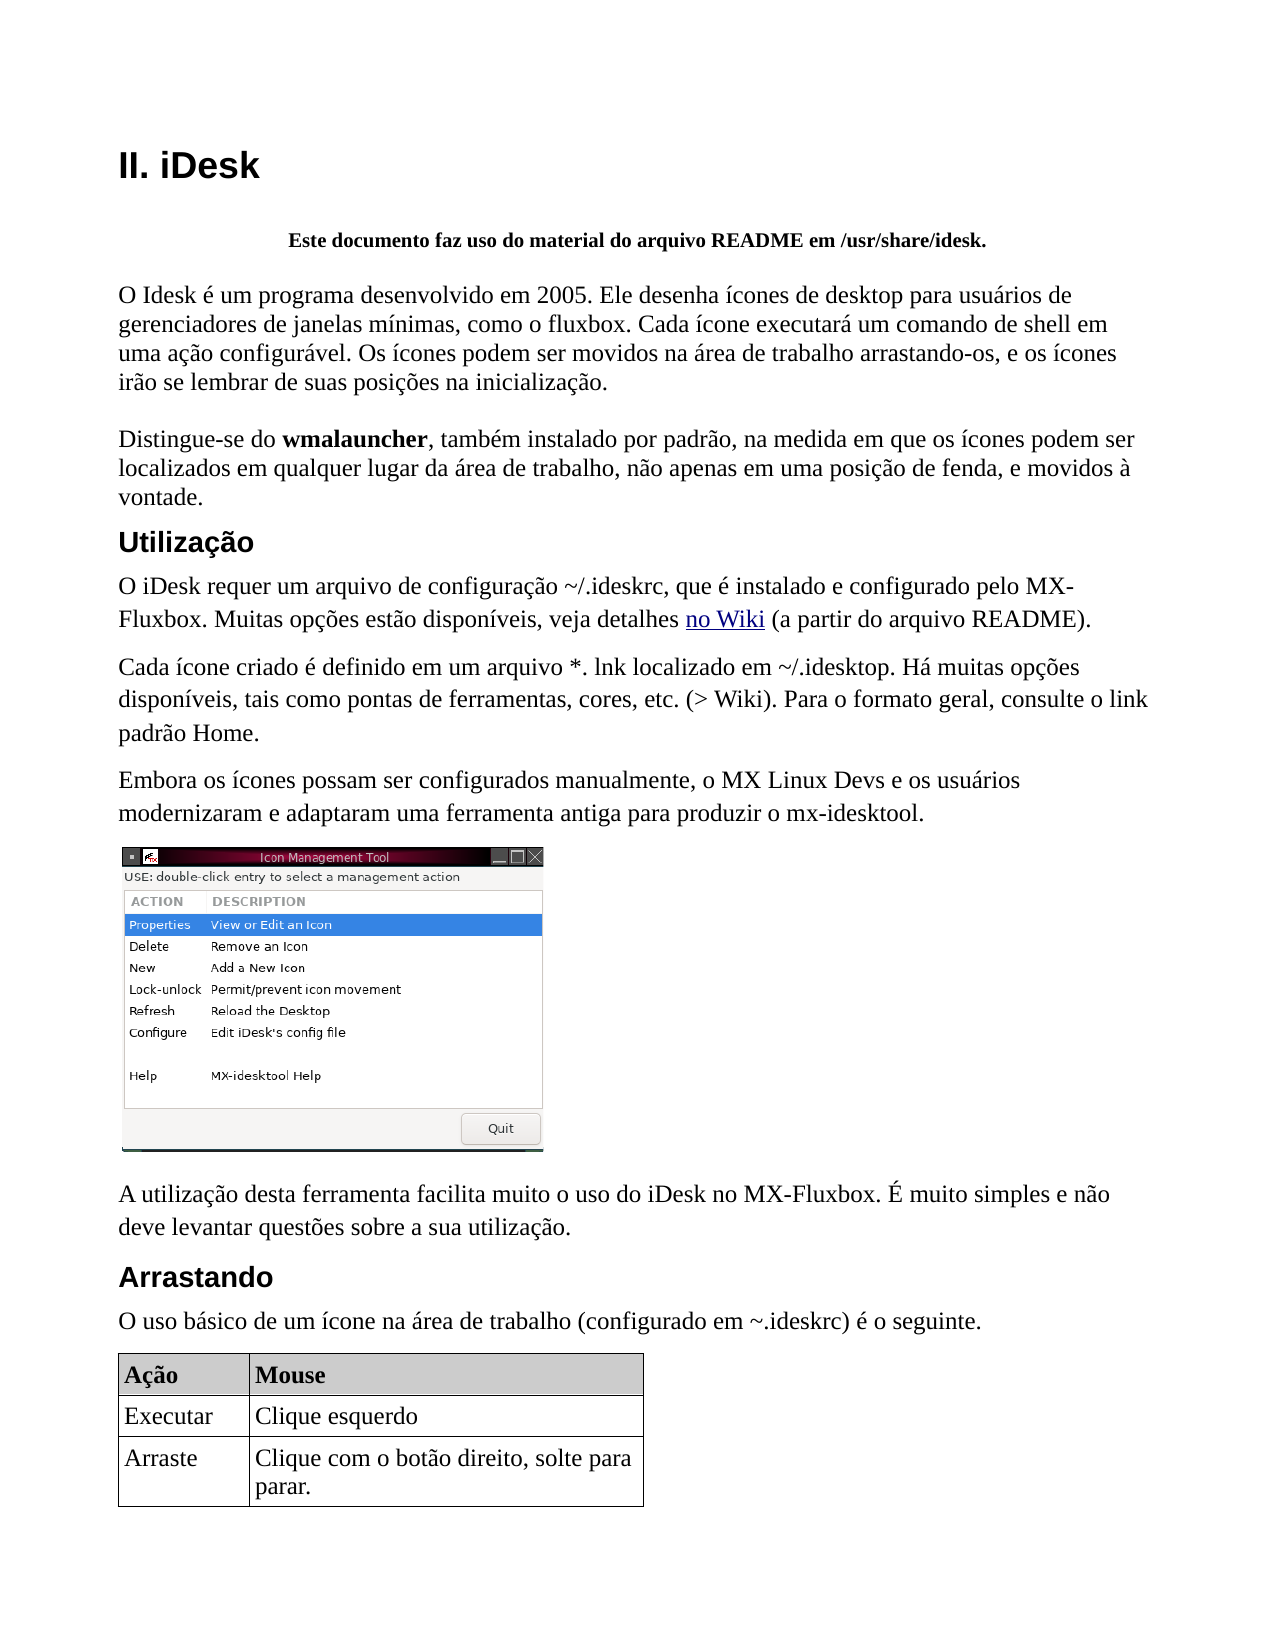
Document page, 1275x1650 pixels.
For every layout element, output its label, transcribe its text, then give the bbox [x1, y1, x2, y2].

table_header Mouse [250, 1354, 643, 1394]
table_cell Clique esquerdo [250, 1396, 643, 1436]
text Este documento faz uso do material do arquivo README em /usr/share/idesk. [118, 227, 1157, 252]
subtitle Arrastando [118, 1260, 1157, 1293]
text O uso básico de um ícone na área de trabalho (configurado em ~.ideskrc) é o seguinte. [118, 1306, 1157, 1334]
text A utilização desta ferramenta facilita muito o uso do iDesk no MX-Fluxbox. É muito simples e não deve levantar questões sobre a sua utilização. [118, 1179, 1157, 1241]
table_cell Arraste [119, 1437, 249, 1506]
text Cada ícone criado é definido em um arquivo *. lnk localizado em ~/.idesktop. Há muitas opções disponíveis, tais como pontas de ferramentas, cores, etc. (> Wiki). Para o formato geral, consulte o link padrão Home. [118, 652, 1157, 746]
text O iDesk requer um arquivo de configuração ~/.ideskrc, que é instalado e configurado pelo MX-Fluxbox. Muitas opções estão disponíveis, veja detalhes no Wiki (a partir do arquivo README). [118, 571, 1157, 633]
table_cell Executar [119, 1396, 249, 1436]
text O Idesk é um programa desenvolvido em 2005. Ele desenha ícones de desktop para usuários de gerenciadores de janelas mínimas, como o fluxbox. Cada ícone executará um comando de shell em uma ação configurável. Os ícones podem ser movidos na área de trabalho arrastando-os, e os ícones irão se lembrar de suas posições na inicialização. [118, 280, 1157, 395]
text Distingue-se do wmalauncher, também instalado por padrão, na medida em que os ícones podem ser localizados em qualquer lugar da área de trabalho, não apenas em uma posição de fenda, e movidos à vontade. [118, 424, 1157, 510]
picture [122, 847, 544, 1152]
subtitle II. iDesk [118, 143, 1157, 186]
text Embora os ícones possam ser configurados manualmente, o MX Linux Devs e os usuários modernizaram e adaptaram uma ferramenta antiga para produzir o mx-idesktool. [118, 765, 1157, 827]
table_header Ação [119, 1354, 249, 1394]
subtitle Utilização [118, 525, 1157, 558]
table_cell Clique com o botão direito, solte para parar. [250, 1437, 643, 1506]
